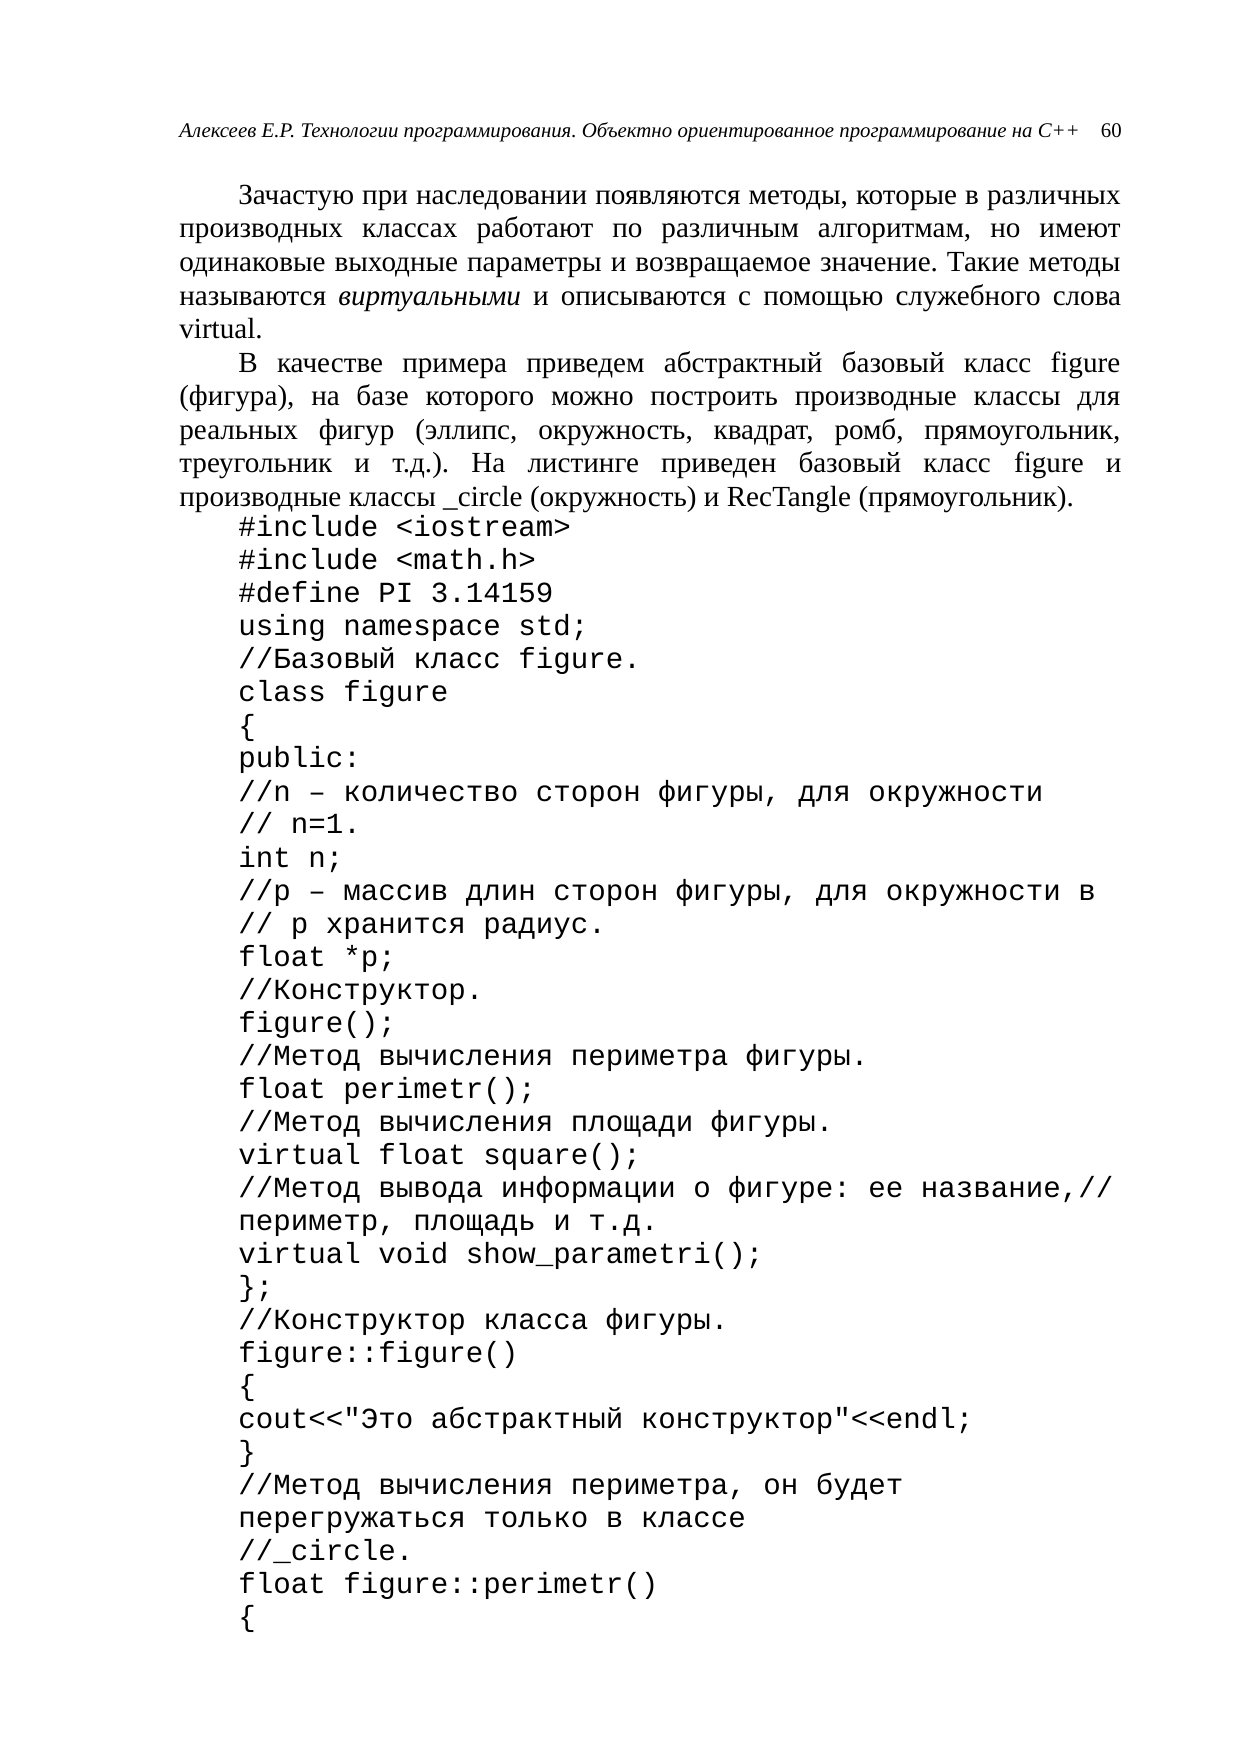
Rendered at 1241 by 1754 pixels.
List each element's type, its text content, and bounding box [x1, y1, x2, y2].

text public: [238, 744, 1121, 777]
text { [238, 1371, 1121, 1404]
text //n – количество сторон фигуры, для окружности [238, 777, 1121, 810]
text В качестве примера приведем абстрактный базовый класс figure (фигура), на базе которого можно построить производные классы для реальных фигур (эллипс, окружность, квадрат, ромб, прямоугольник, треугольник и т.д.). На листинге приведен базовый класс figure и производные классы _circle (окружность) и RecTangle (прямоугольник). [179, 345, 1121, 512]
text int n; [238, 843, 1121, 876]
text using namespace std; [238, 612, 1121, 644]
text float perimetr(); [238, 1074, 1121, 1107]
text Зачастую при наследовании появляются методы, которые в различных производных классах работают по различным алгоритмам, но имеют одинаковые выходные параметры и возвращаемое значение. Такие методы называются виртуальными и описываются с помощью служебного слова virtual. [179, 177, 1121, 345]
text #include <iostream> [238, 512, 1121, 546]
text } [238, 1437, 1121, 1470]
text //Конструктор. [238, 975, 1121, 1008]
text cout<<"Это абстрактный конструктор"<<endl; [238, 1404, 1121, 1437]
text //Базовый класс figure. [238, 644, 1121, 678]
text virtual void show_parametri(); [238, 1239, 1121, 1272]
text //Метод вывода информации о фигуре: ее название,// периметр, площадь и т.д. [238, 1173, 1121, 1239]
text //Конструктор класса фигуры. [238, 1305, 1121, 1338]
text #define PI 3.14159 [238, 578, 1121, 612]
text { [238, 1602, 1121, 1635]
text }; [238, 1272, 1121, 1305]
text figure::figure() [238, 1338, 1121, 1371]
text //_circle. [238, 1536, 1121, 1569]
text // p хранится радиус. [238, 909, 1121, 942]
text figure(); [238, 1008, 1121, 1041]
text class figure [238, 678, 1121, 711]
text virtual float square(); [238, 1140, 1121, 1173]
text //Метод вычисления площади фигуры. [238, 1107, 1121, 1140]
text #include <math.h> [238, 546, 1121, 578]
text { [238, 711, 1121, 744]
text //p – массив длин сторон фигуры, для окружности в [238, 876, 1121, 909]
text float *p; [238, 942, 1121, 975]
text // n=1. [238, 810, 1121, 843]
text //Метод вычисления периметра фигуры. [238, 1041, 1121, 1074]
text float figure::perimetr() [238, 1569, 1121, 1602]
text //Метод вычисления периметра, он будет перегружаться только в классе [238, 1470, 1121, 1536]
